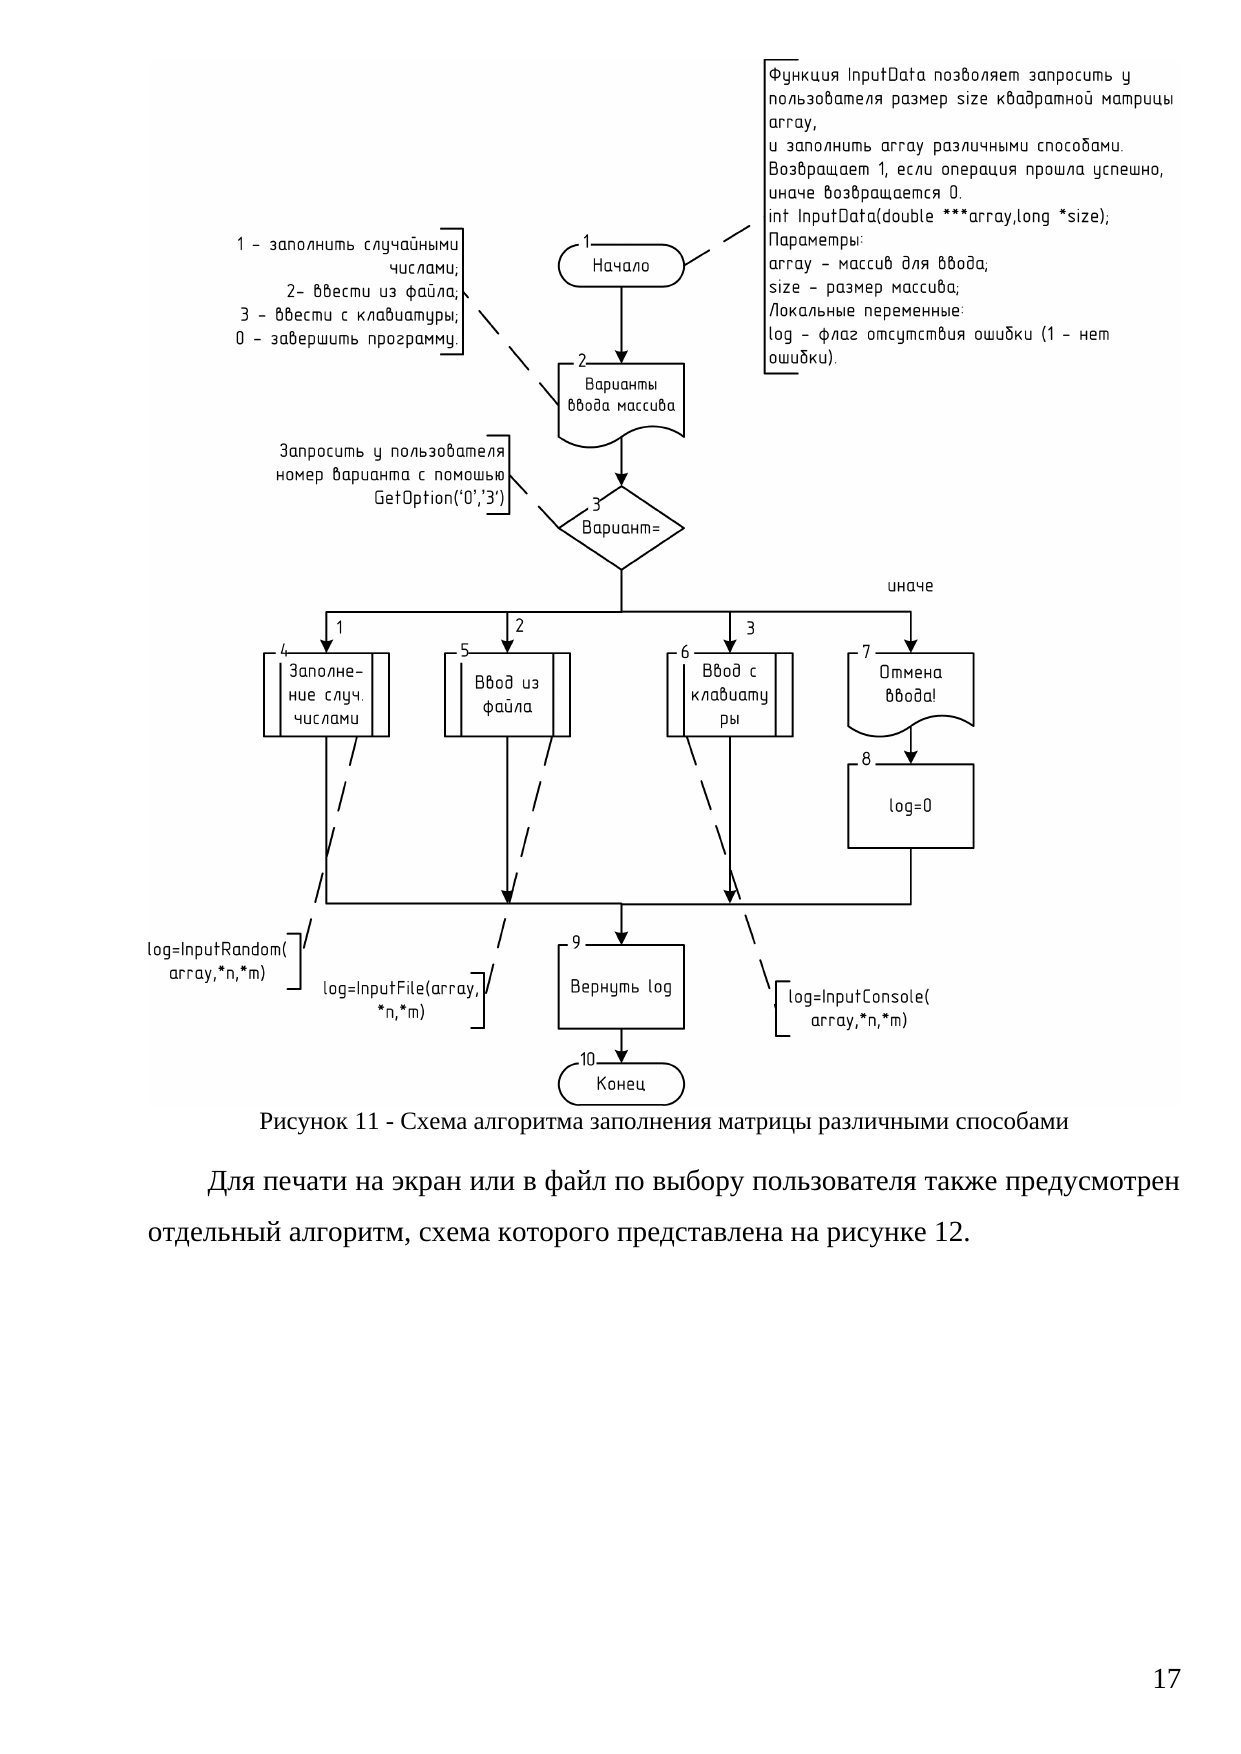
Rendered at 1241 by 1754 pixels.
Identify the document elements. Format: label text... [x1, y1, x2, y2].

picture [147, 59, 1182, 1106]
text Для печати на экран или в файл по выбору пользователя также предусмотрен отдельный алгоритм, схема которого представлена на рисунке 12. [148, 1163, 1181, 1247]
text Рисунок 11 - Схема алгоритма заполнения матрицы различными способами [148, 1106, 1181, 1134]
